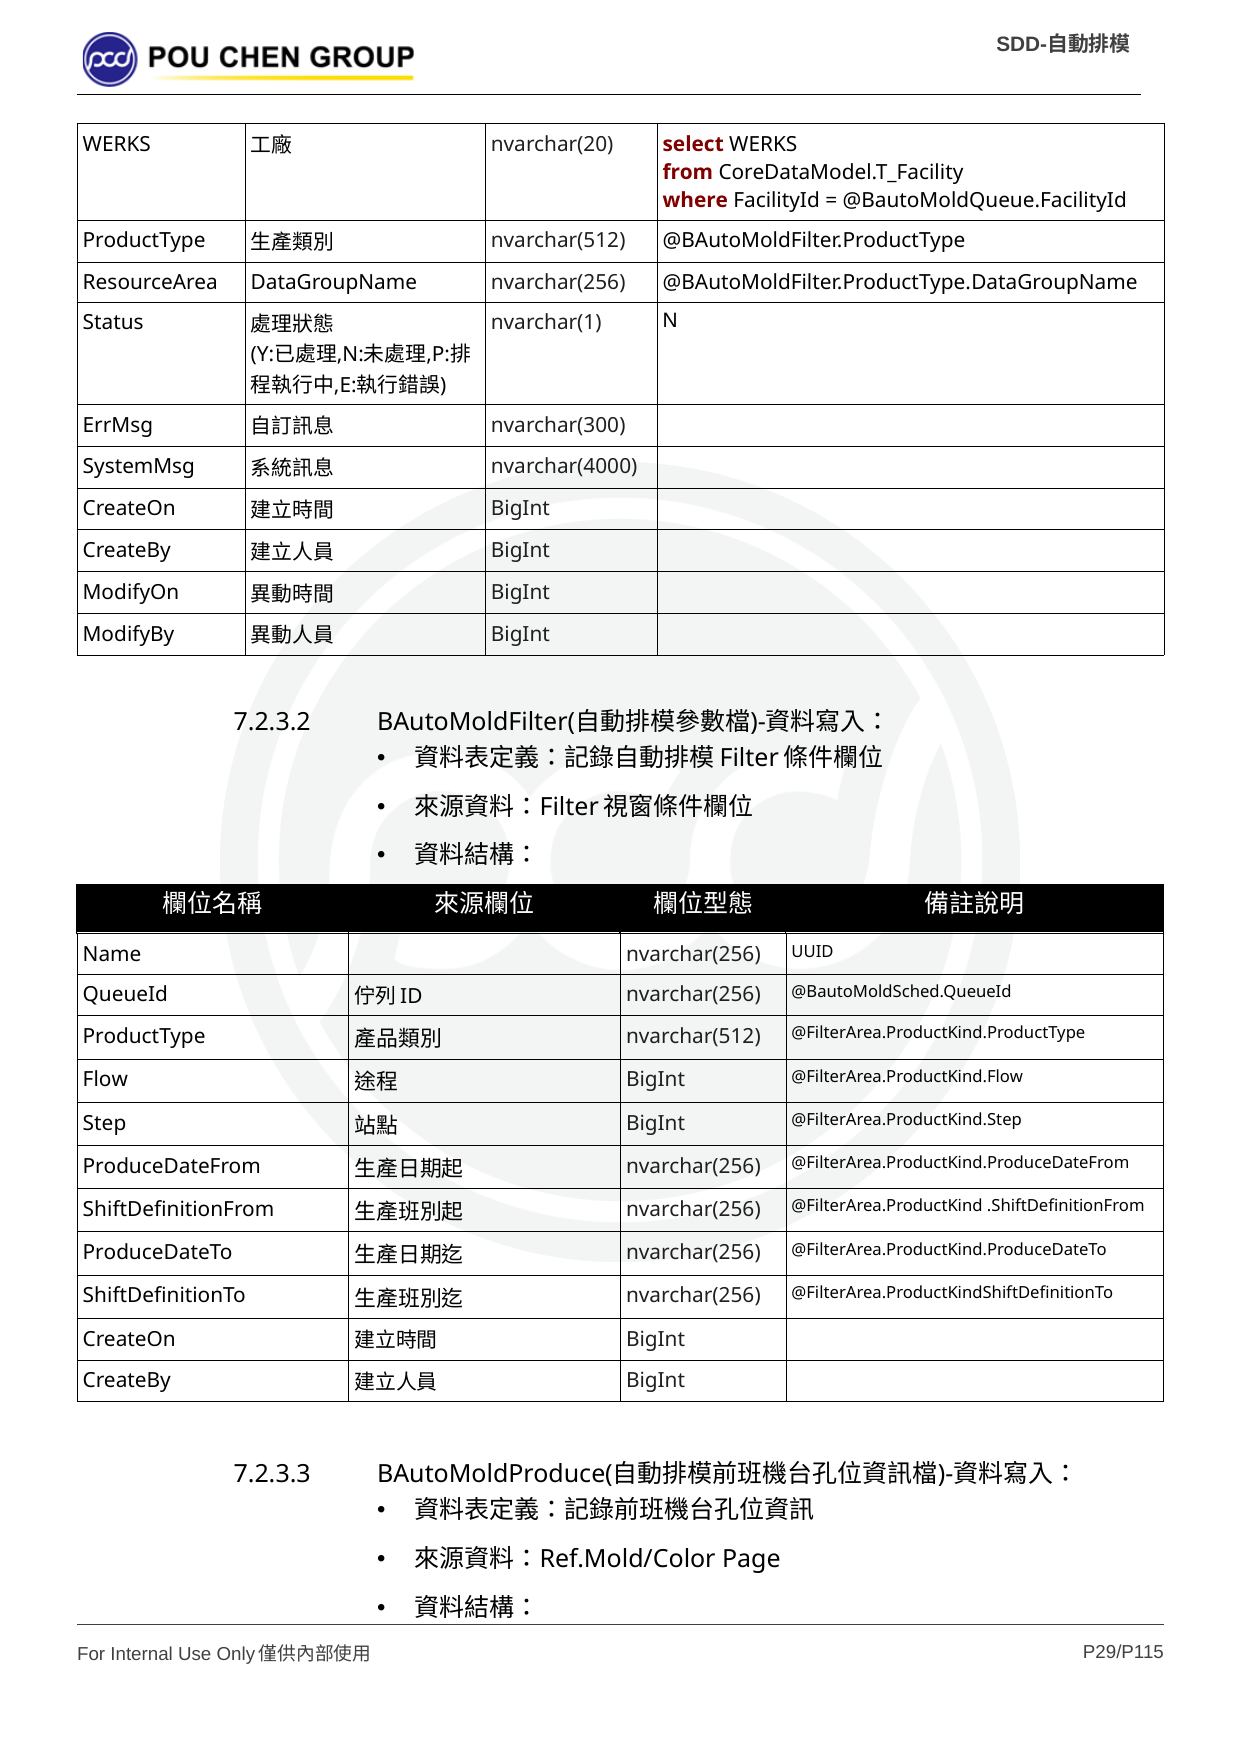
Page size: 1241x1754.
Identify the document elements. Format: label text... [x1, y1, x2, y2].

list 資料結構： [377, 835, 1163, 871]
table_cell 建立人員 [349, 1361, 620, 1401]
table_cell nvarchar(256) [621, 934, 786, 973]
table_cell ModifyOn [78, 572, 245, 613]
list 資料結構： [377, 1587, 1163, 1624]
table_cell nvarchar(256) [486, 263, 657, 302]
picture [82, 32, 414, 87]
table_cell ProduceDateFrom [78, 1146, 348, 1188]
table_cell @FilterArea.ProductKind.ProduceDateTo [787, 1232, 1163, 1275]
table_cell ModifyBy [78, 614, 245, 654]
table_header 欄位名稱 [77, 884, 348, 932]
table_cell nvarchar(256) [621, 1146, 786, 1188]
table_cell BigInt [486, 489, 657, 529]
list 來源資料：Ref.Mold/Color Page [377, 1539, 1163, 1575]
table_cell 生產班別迄 [349, 1276, 620, 1318]
table_cell 建立時間 [349, 1319, 620, 1360]
table_cell CreateBy [78, 1361, 348, 1401]
table_cell BigInt [621, 1319, 786, 1360]
table_header 欄位型態 [621, 884, 785, 932]
table_cell Status [78, 303, 245, 404]
table_header 備註說明 [786, 884, 1163, 932]
table_cell N [658, 303, 1164, 404]
table_cell nvarchar(20) [486, 124, 657, 220]
table_cell nvarchar(300) [486, 405, 657, 446]
table_cell BigInt [621, 1103, 786, 1145]
table_cell @FilterArea.ProductKindShiftDefinitionTo [787, 1276, 1163, 1318]
table_cell select WERKS from CoreDataModel.T_Facility where FacilityId = @BautoMoldQueue.FacilityId [658, 124, 1164, 220]
table_cell [658, 530, 1164, 571]
table_cell BigInt [486, 572, 657, 613]
table_cell CreateOn [78, 1319, 348, 1360]
table_cell ShiftDefinitionTo [78, 1276, 348, 1318]
table_cell BigInt [486, 530, 657, 571]
table_cell nvarchar(256) [621, 1189, 786, 1231]
table_cell 產品類別 [349, 1016, 620, 1058]
table_cell [658, 572, 1164, 613]
list 資料表定義：記錄自動排模Filter條件欄位 [377, 737, 1163, 774]
table_cell 建立人員 [246, 530, 485, 571]
table_cell [658, 405, 1164, 446]
table_cell 佇列ID [349, 975, 620, 1015]
table_cell BigInt [621, 1361, 786, 1401]
table_cell [787, 1361, 1163, 1401]
table_cell @FilterArea.ProductKind.ProductType [787, 1016, 1163, 1058]
table_cell ProductType [78, 1016, 348, 1058]
table_cell ErrMsg [78, 405, 245, 446]
table_cell nvarchar(256) [621, 1232, 786, 1275]
table_cell Step [78, 1103, 348, 1145]
table_cell DataGroupName [246, 263, 485, 302]
table_cell nvarchar(256) [621, 1276, 786, 1318]
table_cell 生產班別起 [349, 1189, 620, 1231]
table_header 來源欄位 [349, 884, 619, 932]
table_cell BigInt [486, 614, 657, 654]
table_cell nvarchar(256) [621, 975, 786, 1015]
table_cell Flow [78, 1060, 348, 1102]
table_cell ProductType [78, 221, 245, 262]
table_cell @BAutoMoldFilter.ProductType [658, 221, 1164, 262]
table_cell ProduceDateTo [78, 1232, 348, 1275]
table_cell UUID [787, 934, 1163, 973]
table_cell @BautoMoldSched.QueueId [787, 975, 1163, 1015]
table_cell Name [78, 934, 348, 973]
table_cell BigInt [621, 1060, 786, 1102]
table_cell [658, 614, 1164, 654]
table_cell @FilterArea.ProductKind.Step [787, 1103, 1163, 1145]
table_cell WERKS [78, 124, 245, 220]
list 資料表定義：記錄前班機台孔位資訊 [377, 1490, 1163, 1526]
table_cell @BAutoMoldFilter.ProductType.DataGroupName [658, 263, 1164, 302]
table_cell ShiftDefinitionFrom [78, 1189, 348, 1231]
table_cell nvarchar(1) [486, 303, 657, 404]
table_cell [658, 447, 1164, 487]
table_cell SystemMsg [78, 447, 245, 487]
table_cell nvarchar(512) [621, 1016, 786, 1058]
table_cell CreateOn [78, 489, 245, 529]
table_cell @FilterArea.ProductKind.Flow [787, 1060, 1163, 1102]
table_cell nvarchar(512) [486, 221, 657, 262]
list 來源資料：Filter視窗條件欄位 [377, 786, 1163, 822]
subtitle BAutoMoldProduce(自動排模前班機台孔位資訊檔)-資料寫入： [227, 1454, 1163, 1490]
table_cell 工廠 [246, 124, 485, 220]
table_cell 自訂訊息 [246, 405, 485, 446]
table_cell 途程 [349, 1060, 620, 1102]
table_cell 建立時間 [246, 489, 485, 529]
table_cell 站點 [349, 1103, 620, 1145]
table_cell 生產日期起 [349, 1146, 620, 1188]
table_cell nvarchar(4000) [486, 447, 657, 487]
subtitle BAutoMoldFilter(自動排模參數檔)-資料寫入： [227, 701, 1163, 737]
picture [220, 656, 1021, 884]
table_cell @FilterArea.ProductKind .ShiftDefinitionFrom [787, 1189, 1163, 1231]
table_cell 系統訊息 [246, 447, 485, 487]
table_cell [349, 934, 620, 973]
table_cell CreateBy [78, 530, 245, 571]
table_cell ResourceArea [78, 263, 245, 302]
table_cell [787, 1319, 1163, 1360]
table_cell [658, 489, 1164, 529]
table_cell 異動時間 [246, 572, 485, 613]
table_cell QueueId [78, 975, 348, 1015]
table_cell @FilterArea.ProductKind.ProduceDateFrom [787, 1146, 1163, 1188]
table_cell 處理狀態 (Y:已處理,N:未處理,P:排程執行中,E:執行錯誤) [246, 303, 485, 404]
table_cell 生產日期迄 [349, 1232, 620, 1275]
table_cell 生產類別 [246, 221, 485, 262]
table_cell 異動人員 [246, 614, 485, 654]
